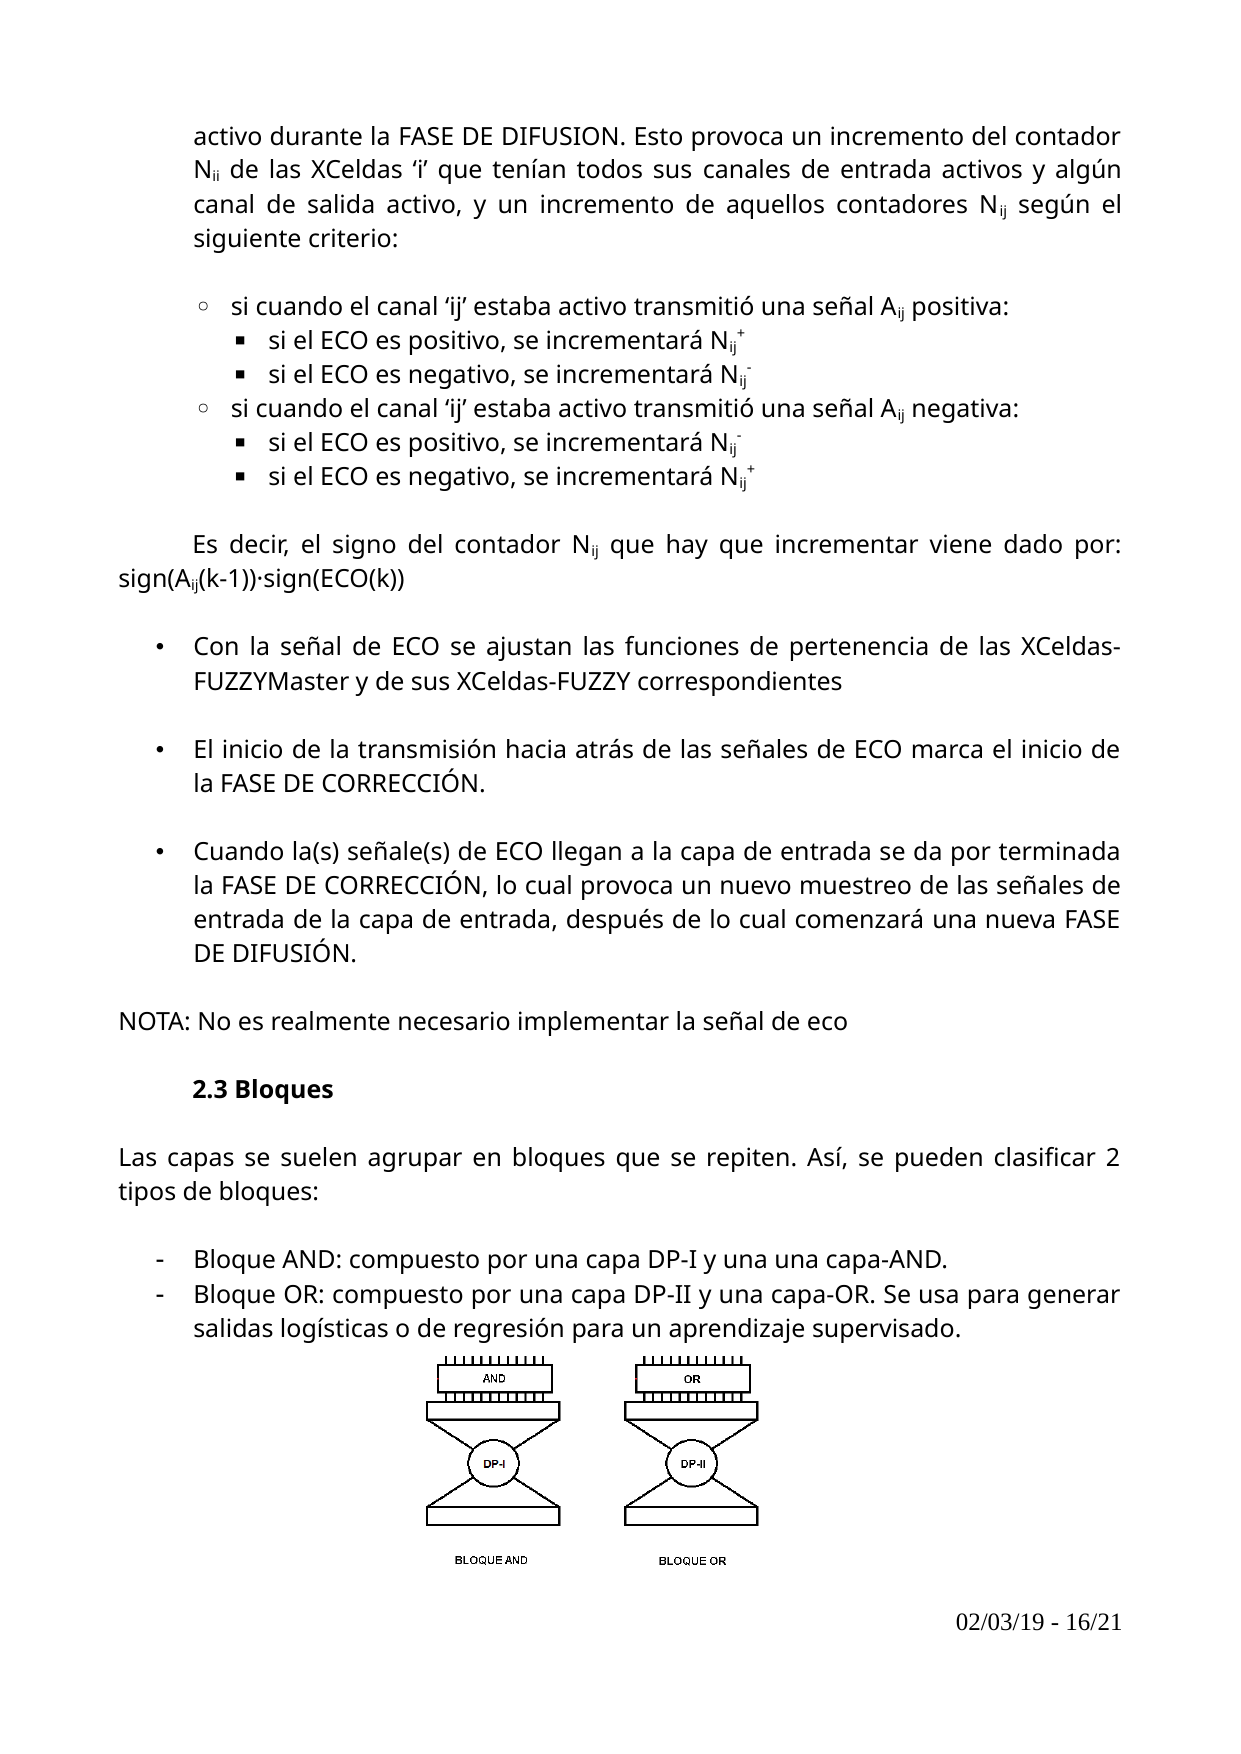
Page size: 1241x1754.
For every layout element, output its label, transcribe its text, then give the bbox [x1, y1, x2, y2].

text Es decir, el signo del contador Nij que hay que incrementar viene dado por: sign(Aij(k-1))·sign(ECO(k)) [118, 527, 1122, 595]
list Bloque OR: compuesto por una capa DP-II y una capa-OR. Se usa para generar salidas logísticas o de regresión para un aprendizaje supervisado. [156, 1276, 1122, 1344]
list Cuando la(s) señale(s) de ECO llegan a la capa de entrada se da por terminada la FASE DE CORRECCIÓN, lo cual provoca un nuevo muestreo de las señales de entrada de la capa de entrada, después de lo cual comenzará una nueva FASE DE DIFUSIÓN. [156, 833, 1122, 970]
text Las capas se suelen agrupar en bloques que se repiten. Así, se pueden clasificar 2 tipos de bloques: [118, 1140, 1122, 1208]
list si cuando el canal ‘ij’ estaba activo transmitió una señal Aij positiva: [193, 288, 1122, 322]
list si el ECO es positivo, se incrementará Nij+ [231, 322, 1122, 357]
list activo durante la FASE DE DIFUSION. Esto provoca un incremento del contador Nii de las XCeldas ‘i’ que tenían todos sus canales de entrada activos y algún canal de salida activo, y un incremento de aquellos contadores Nij según el siguiente criterio: [156, 118, 1122, 254]
list si el ECO es negativo, se incrementará Nij- [231, 357, 1122, 391]
text NOTA: No es realmente necesario implementar la señal de eco [118, 1004, 1122, 1038]
picture [411, 1346, 778, 1577]
list si el ECO es negativo, se incrementará Nij+ [231, 459, 1122, 493]
text 2.3 Bloques [118, 1072, 1122, 1106]
list Bloque AND: compuesto por una capa DP-I y una una capa-AND. [156, 1242, 1122, 1276]
list si el ECO es positivo, se incrementará Nij- [231, 425, 1122, 459]
list El inicio de la transmisión hacia atrás de las señales de ECO marca el inicio de la FASE DE CORRECCIÓN. [156, 731, 1122, 799]
list si cuando el canal ‘ij’ estaba activo transmitió una señal Aij negativa: [193, 391, 1122, 425]
list Con la señal de ECO se ajustan las funciones de pertenencia de las XCeldas-FUZZYMaster y de sus XCeldas-FUZZY correspondientes [156, 629, 1122, 697]
